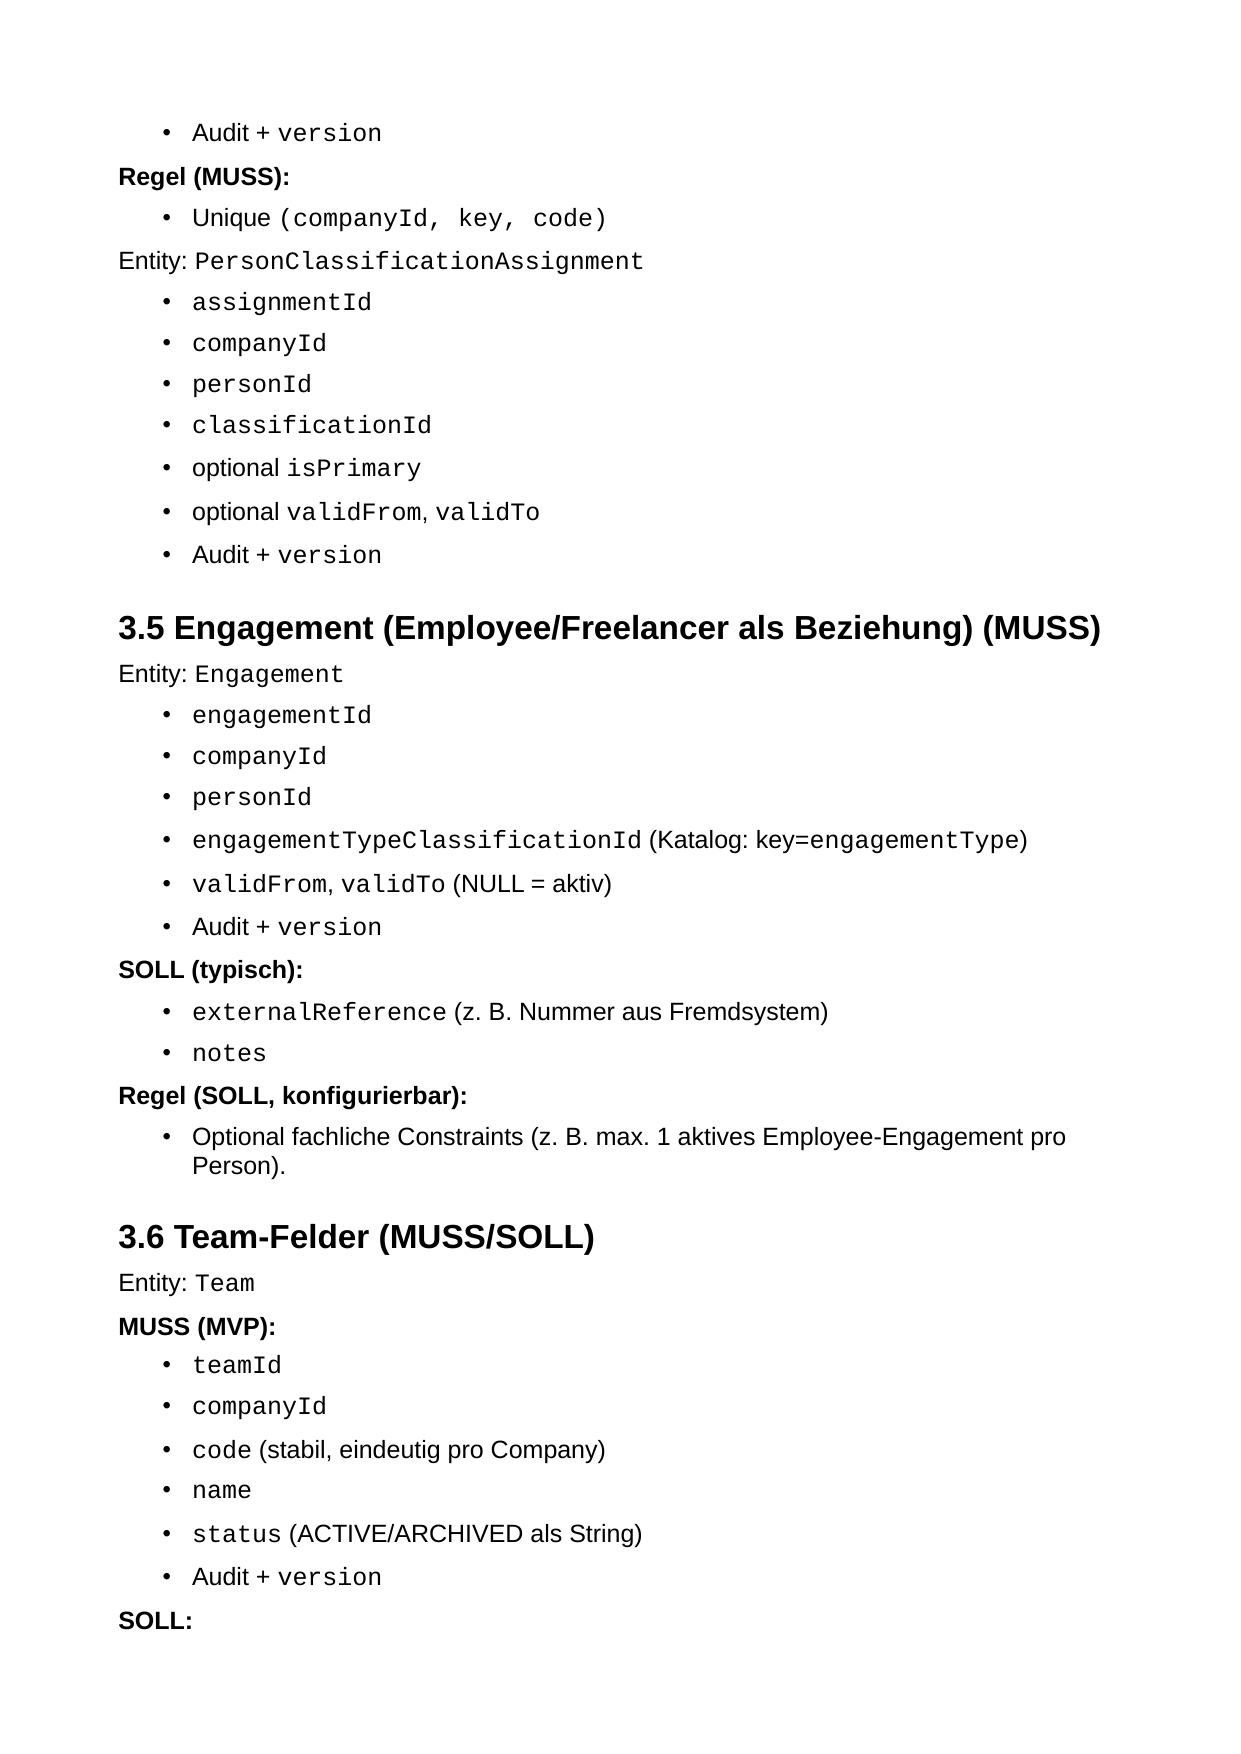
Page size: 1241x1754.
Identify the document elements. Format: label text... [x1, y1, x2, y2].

text Entity: Team [118, 1268, 1122, 1299]
list Audit + version [162, 912, 1122, 943]
list personId [162, 784, 1122, 813]
list companyId [162, 743, 1122, 772]
list name [162, 1478, 1122, 1506]
list validFrom, validTo (NULL = aktiv) [162, 869, 1122, 899]
list notes [162, 1040, 1122, 1068]
list companyId [162, 331, 1122, 359]
list teamId [162, 1353, 1122, 1381]
list Unique (companyId, key, code) [162, 203, 1122, 234]
text SOLL (typisch): [118, 956, 1122, 984]
list code (stabil, eindeutig pro Company) [162, 1435, 1122, 1466]
list personId [162, 371, 1122, 400]
text Regel (SOLL, konfigurierbar): [118, 1081, 1122, 1110]
list engagementId [162, 703, 1122, 731]
list Audit + version [162, 540, 1122, 571]
list engagementTypeClassificationId (Katalog: key=engagementType) [162, 825, 1122, 856]
list Audit + version [162, 1562, 1122, 1593]
text Regel (MUSS): [118, 162, 1122, 190]
text MUSS (MVP): [118, 1312, 1122, 1341]
subtitle 3.6 Team-Felder (MUSS/SOLL) [118, 1217, 1122, 1256]
list optional validFrom, validTo [162, 496, 1122, 527]
subtitle 3.5 Engagement (Employee/Freelancer als Beziehung) (MUSS) [118, 608, 1122, 647]
list Optional fachliche Constraints (z. B. max. 1 aktives Employee-Engagement pro Person). [162, 1122, 1122, 1180]
list Audit + version [162, 118, 1122, 149]
list companyId [162, 1394, 1122, 1422]
list optional isPrimary [162, 453, 1122, 484]
text Entity: Engagement [118, 659, 1122, 690]
list status (ACTIVE/ARCHIVED als String) [162, 1519, 1122, 1550]
text SOLL: [118, 1606, 1122, 1634]
list externalReference (z. B. Nummer aus Fremdsystem) [162, 997, 1122, 1028]
list classificationId [162, 412, 1122, 441]
list assignmentId [162, 290, 1122, 318]
text Entity: PersonClassificationAssignment [118, 246, 1122, 277]
